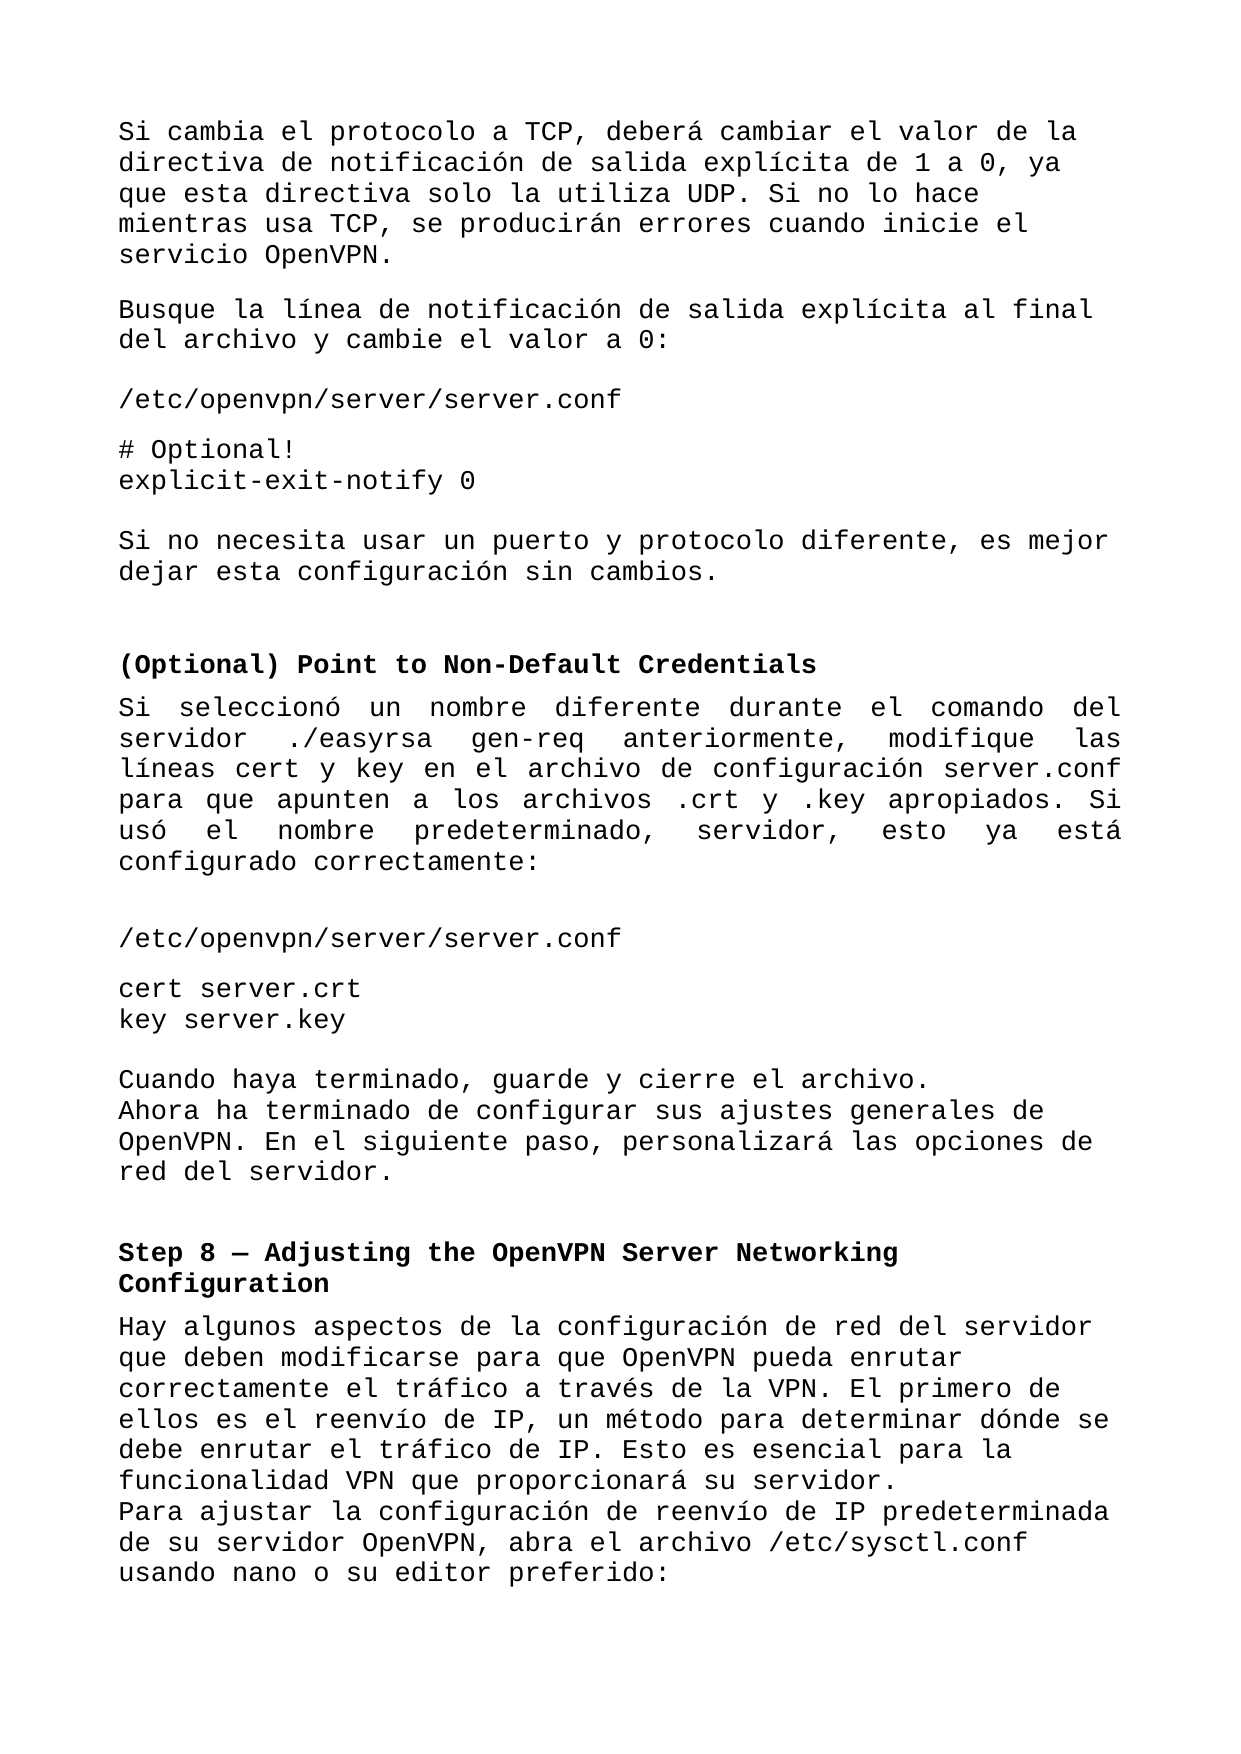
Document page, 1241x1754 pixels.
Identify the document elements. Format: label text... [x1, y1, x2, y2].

text Si no necesita usar un puerto y protocolo diferente, es mejor dejar esta configuración sin cambios. [118, 527, 1122, 589]
text Busque la línea de notificación de salida explícita al final del archivo y cambie el valor a 0: [118, 295, 1122, 357]
text key server.key [118, 1006, 1122, 1037]
text /etc/openvpn/server/server.conf [118, 386, 1122, 417]
text Hay algunos aspectos de la configuración de red del servidor que deben modificarse para que OpenVPN pueda enrutar correctamente el tráfico a través de la VPN. El primero de ellos es el reenvío de IP, un método para determinar dónde se debe enrutar el tráfico de IP. Esto es esencial para la funcionalidad VPN que proporcionará su servidor. [118, 1313, 1122, 1498]
text cert server.crt [118, 975, 1122, 1006]
text Si cambia el protocolo a TCP, deberá cambiar el valor de la directiva de notificación de salida explícita de 1 a 0, ya que esta directiva solo la utiliza UDP. Si no lo hace mientras usa TCP, se producirán errores cuando inicie el servicio OpenVPN. [118, 118, 1122, 272]
subtitle (Optional) Point to Non-Default Credentials [118, 650, 1122, 681]
text Ahora ha terminado de configurar sus ajustes generales de OpenVPN. En el siguiente paso, personalizará las opciones de red del servidor. [118, 1097, 1122, 1189]
text Si seleccionó un nombre diferente durante el comando del servidor ./easyrsa gen-req anteriormente, modifique las líneas cert y key en el archivo de configuración server.conf para que apunten a los archivos .crt y .key apropiados. Si usó el nombre predeterminado, servidor, esto ya está configurado correctamente: [118, 694, 1122, 878]
text /etc/openvpn/server/server.conf [118, 925, 1122, 956]
text explicit-exit-notify 0 [118, 467, 1122, 498]
text Para ajustar la configuración de reenvío de IP predeterminada de su servidor OpenVPN, abra el archivo /etc/sysctl.conf usando nano o su editor preferido: [118, 1498, 1122, 1590]
text # Optional! [118, 436, 1122, 467]
text Cuando haya terminado, guarde y cierre el archivo. [118, 1066, 1122, 1097]
subtitle Step 8 — Adjusting the OpenVPN Server Networking Configuration [118, 1239, 1122, 1301]
